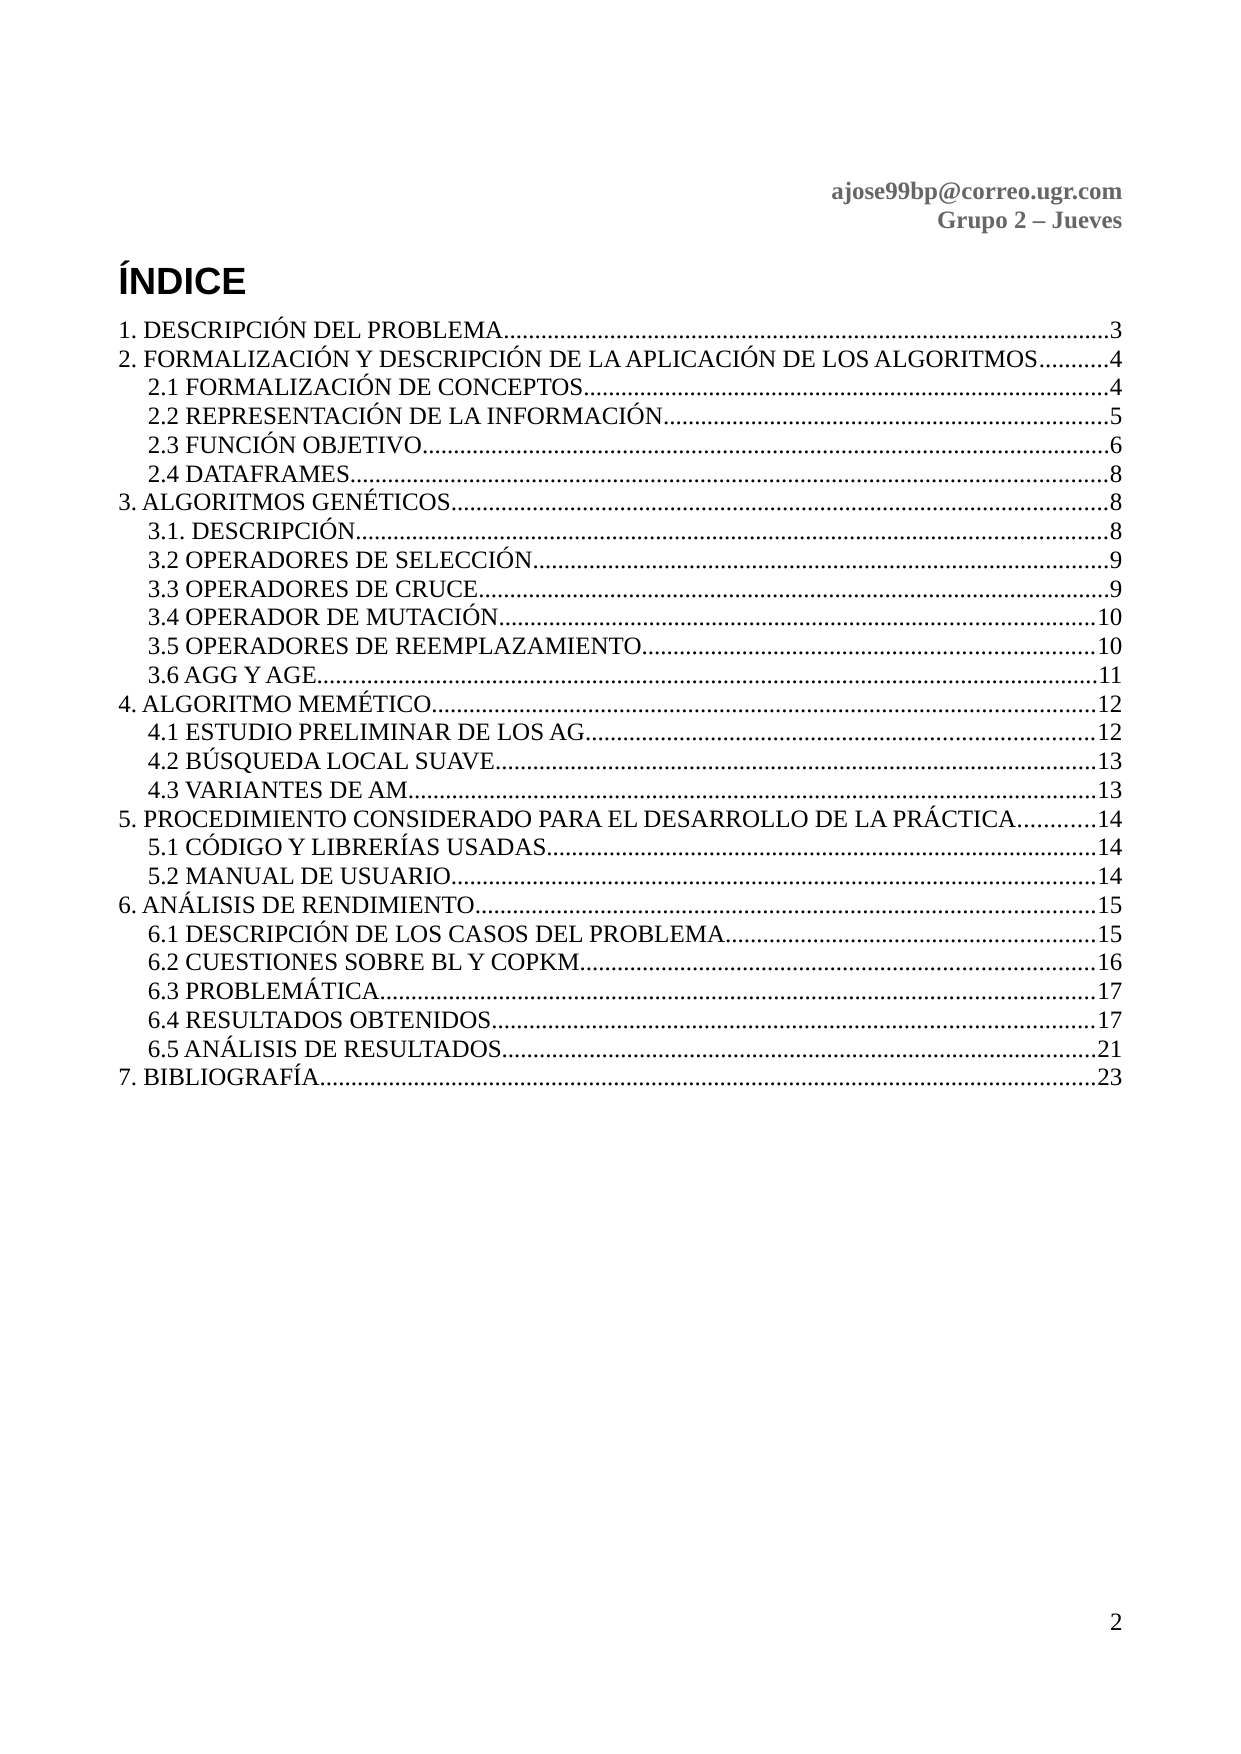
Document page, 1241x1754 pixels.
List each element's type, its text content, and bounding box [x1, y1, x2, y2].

text 7. BIBLIOGRAFÍA 23 [118, 1062, 1122, 1091]
text 3. ALGORITMOS GENÉTICOS 8 [118, 487, 1122, 516]
subtitle ÍNDICE [118, 259, 1122, 302]
text 2.3 FUNCIÓN OBJETIVO 6 [148, 430, 1122, 459]
text ajose99bp@correo.ugr.com [118, 176, 1122, 205]
text 6.5 ANÁLISIS DE RESULTADOS 21 [148, 1034, 1122, 1062]
text 2.1 FORMALIZACIÓN DE CONCEPTOS 4 [148, 372, 1122, 401]
text 5. PROCEDIMIENTO CONSIDERADO PARA EL DESARROLLO DE LA PRÁCTICA 14 [118, 804, 1122, 832]
text Grupo 2 – Jueves [118, 205, 1122, 234]
text 2. FORMALIZACIÓN Y DESCRIPCIÓN DE LA APLICACIÓN DE LOS ALGORITMOS 4 [118, 344, 1122, 372]
text 3.6 AGG Y AGE 11 [148, 660, 1122, 689]
text 3.5 OPERADORES DE REEMPLAZAMIENTO 10 [148, 631, 1122, 660]
text 6.1 DESCRIPCIÓN DE LOS CASOS DEL PROBLEMA 15 [148, 919, 1122, 947]
text 6.4 RESULTADOS OBTENIDOS 17 [148, 1005, 1122, 1034]
text 1. DESCRIPCIÓN DEL PROBLEMA 3 [118, 315, 1122, 344]
text 3.3 OPERADORES DE CRUCE 9 [148, 574, 1122, 602]
text 4. ALGORITMO MEMÉTICO 12 [118, 689, 1122, 717]
text 4.1 ESTUDIO PRELIMINAR DE LOS AG 12 [148, 717, 1122, 746]
text 3.2 OPERADORES DE SELECCIÓN 9 [148, 545, 1122, 574]
text 3.4 OPERADOR DE MUTACIÓN 10 [148, 602, 1122, 631]
text 4.3 VARIANTES DE AM 13 [148, 775, 1122, 804]
text 2.2 REPRESENTACIÓN DE LA INFORMACIÓN 5 [148, 401, 1122, 430]
text 3.1. DESCRIPCIÓN 8 [148, 516, 1122, 545]
text 6.3 PROBLEMÁTICA 17 [148, 976, 1122, 1005]
text 6. ANÁLISIS DE RENDIMIENTO 15 [118, 890, 1122, 919]
text 6.2 CUESTIONES SOBRE BL Y COPKM 16 [148, 947, 1122, 976]
text 2.4 DATAFRAMES 8 [148, 459, 1122, 487]
text 5.2 MANUAL DE USUARIO 14 [148, 861, 1122, 890]
text 4.2 BÚSQUEDA LOCAL SUAVE 13 [148, 746, 1122, 775]
text 5.1 CÓDIGO Y LIBRERÍAS USADAS 14 [148, 832, 1122, 861]
